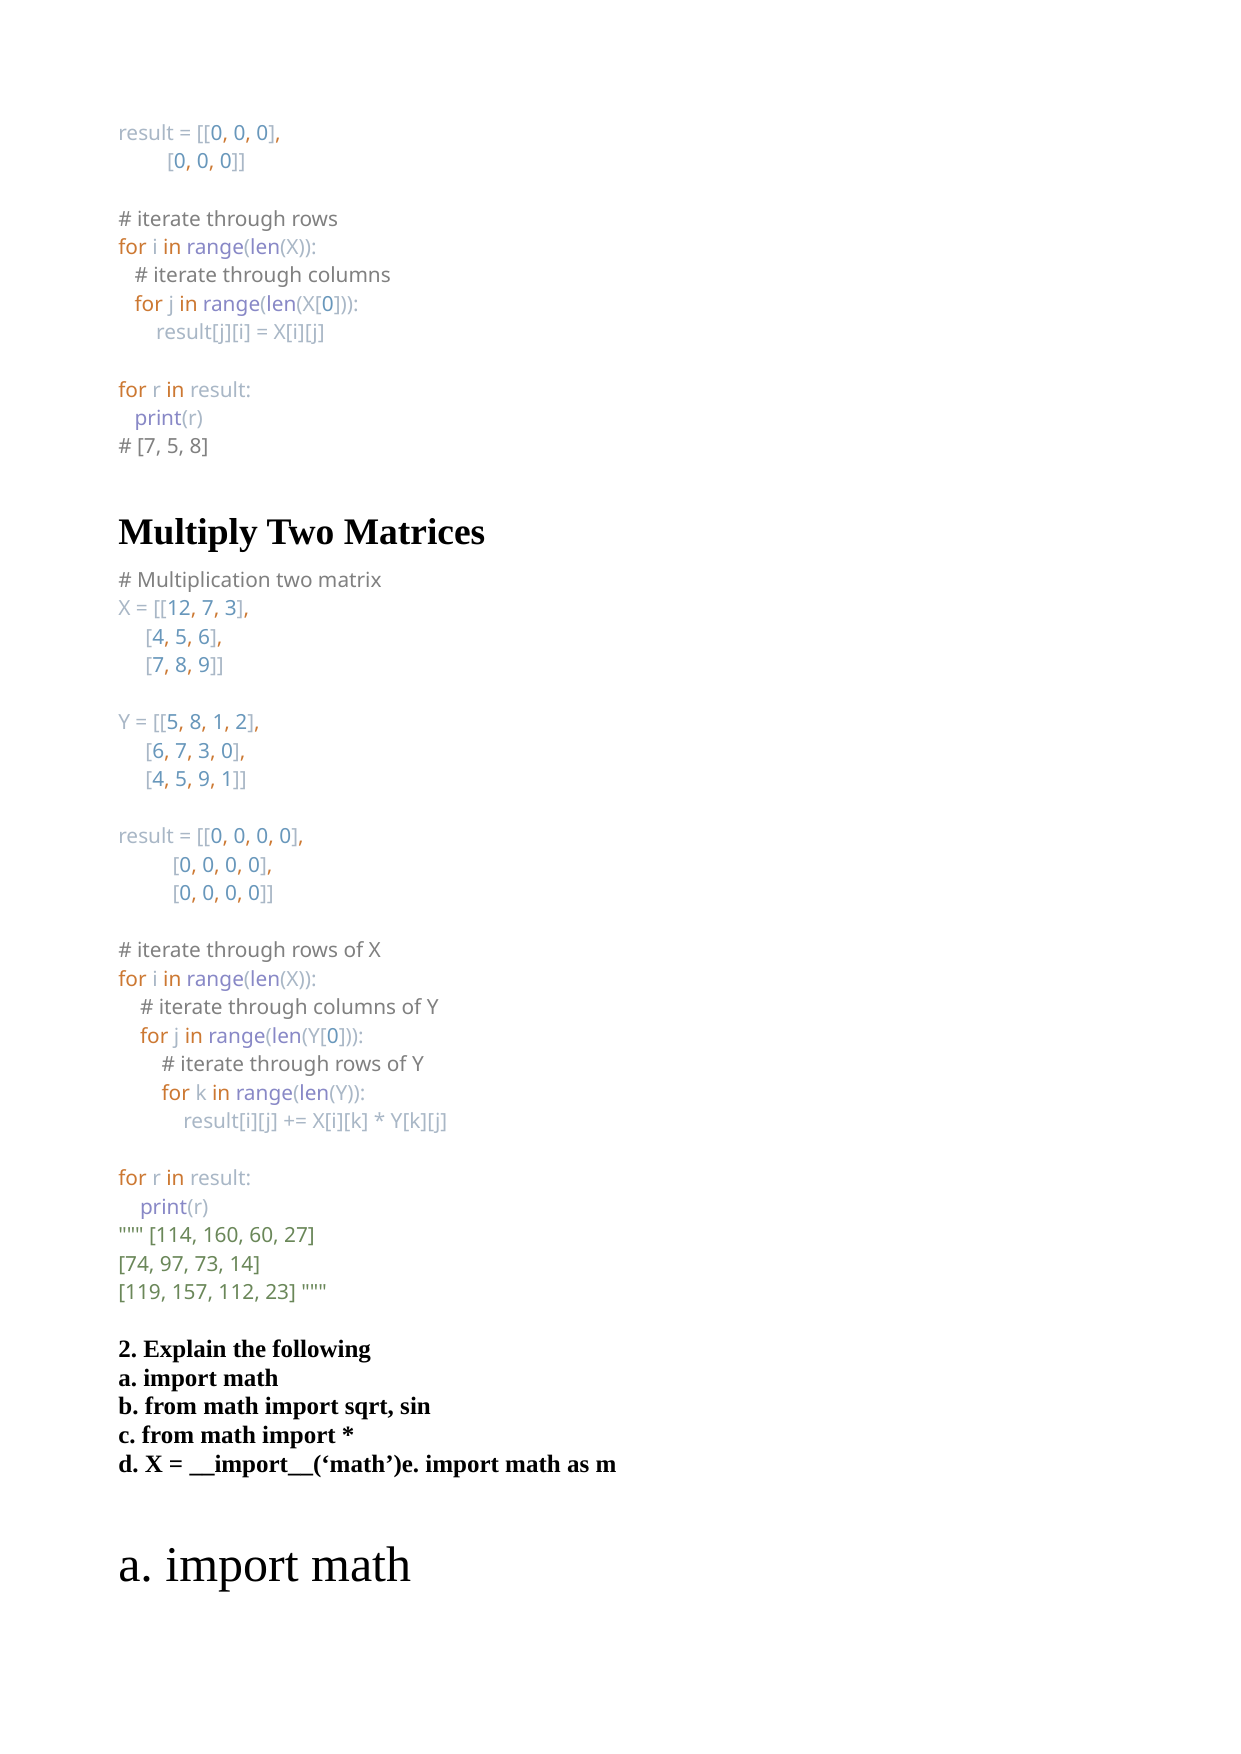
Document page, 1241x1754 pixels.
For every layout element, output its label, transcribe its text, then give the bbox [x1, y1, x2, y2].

text 2. Explain the following [118, 1334, 1122, 1363]
text c. from math import * [118, 1420, 1122, 1449]
text d. X = __import__(‘math’)e. import math as m [118, 1449, 1122, 1478]
text # Multiplication two matrix X = [[12, 7, 3], [4, 5, 6], [7, 8, 9]] Y = [[5, 8, 1, 2], [6, 7, 3, 0], [4, 5, 9, 1]] result = [[0, 0, 0, 0], [0, 0, 0, 0], [0, 0, 0, 0]] # iterate through rows of X for i in range(len(X)): # iterate through columns of Y for j in range(len(Y[0])): # iterate through rows of Y for k in range(len(Y)): result[i][j] += X[i][k] * Y[k][j] for r in result: print(r) """ [114, 160, 60, 27] [74, 97, 73, 14] [119, 157, 112, 23] """ [118, 565, 1122, 1306]
subtitle Multiply Two Matrices [118, 509, 1122, 552]
text a. import math [118, 1535, 1122, 1593]
text a. import math [118, 1363, 1122, 1391]
text result = [[0, 0, 0], [0, 0, 0]] # iterate through rows for i in range(len(X)): # iterate through columns for j in range(len(X[0])): result[j][i] = X[i][j] for r in result: print(r) # [7, 5, 8] [118, 118, 1122, 460]
text b. from math import sqrt, sin [118, 1391, 1122, 1420]
